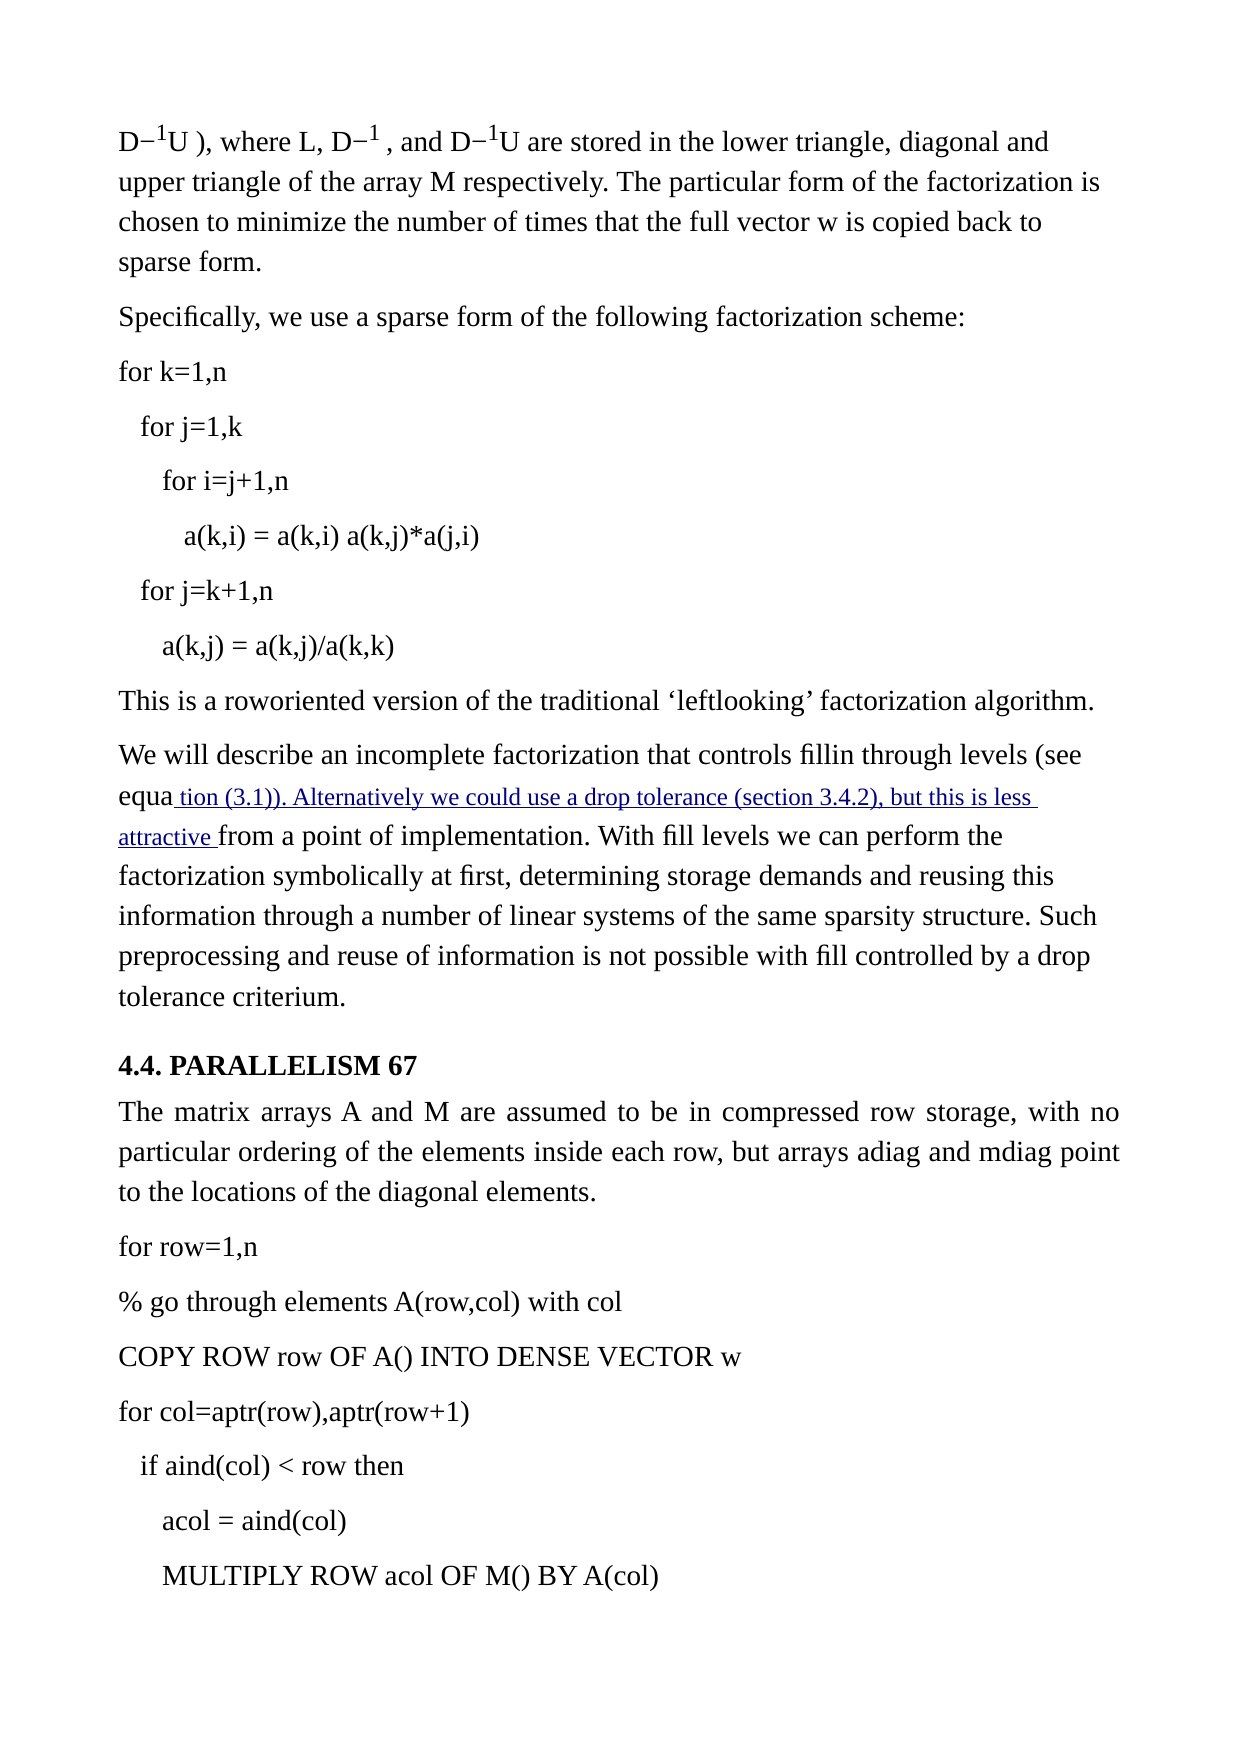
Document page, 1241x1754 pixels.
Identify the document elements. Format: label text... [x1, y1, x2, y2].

text for col=aptr(row),aptr(row+1) [118, 1394, 1122, 1427]
text a(k,i) = a(k,i) a(k,j)*a(j,i) [118, 518, 1122, 552]
text for j=1,k [118, 409, 1122, 442]
text COPY ROW row OF A() INTO DENSE VECTOR w [118, 1339, 1122, 1372]
text The matrix arrays A and M are assumed to be in compressed row storage, with no particular ordering of the elements inside each row, but arrays adiag and mdiag point to the locations of the diagonal elements. [118, 1094, 1122, 1208]
text for row=1,n [118, 1229, 1122, 1263]
text Speciﬁcally, we use a sparse form of the following factorization scheme: [118, 299, 1122, 333]
text for i=j+1,n [118, 463, 1122, 497]
text acol = aind(col) [118, 1503, 1122, 1537]
text for j=k+1,n [118, 573, 1122, 607]
text % go through elements A(row,col) with col [118, 1284, 1122, 1318]
text D−1U ), where L, D−1 , and D−1U are stored in the lower triangle, diagonal and upper triangle of the array M respectively. The particular form of the factorization is chosen to minimize the number of times that the full vector w is copied back to sparse form. [118, 118, 1122, 278]
text a(k,j) = a(k,j)/a(k,k) [118, 628, 1122, 661]
text for k=1,n [118, 354, 1122, 387]
text This is a roworiented version of the traditional ‘leftlooking’ factorization algorithm. [118, 683, 1122, 716]
text MULTIPLY ROW acol OF M() BY A(col) [118, 1558, 1122, 1592]
text if aind(col) < row then [118, 1448, 1122, 1482]
text We will describe an incomplete factorization that controls ﬁllin through levels (see equa tion (3.1)). Alternatively we could use a drop tolerance (section 3.4.2), but this is less attractive from a point of implementation. With ﬁll levels we can perform the factorization symbolically at ﬁrst, determining storage demands and reusing this information through a number of linear systems of the same sparsity structure. Such preprocessing and reuse of information is not possible with ﬁll controlled by a drop tolerance criterium. [118, 737, 1122, 1012]
subtitle 4.4. PARALLELISM 67 [118, 1048, 1122, 1082]
